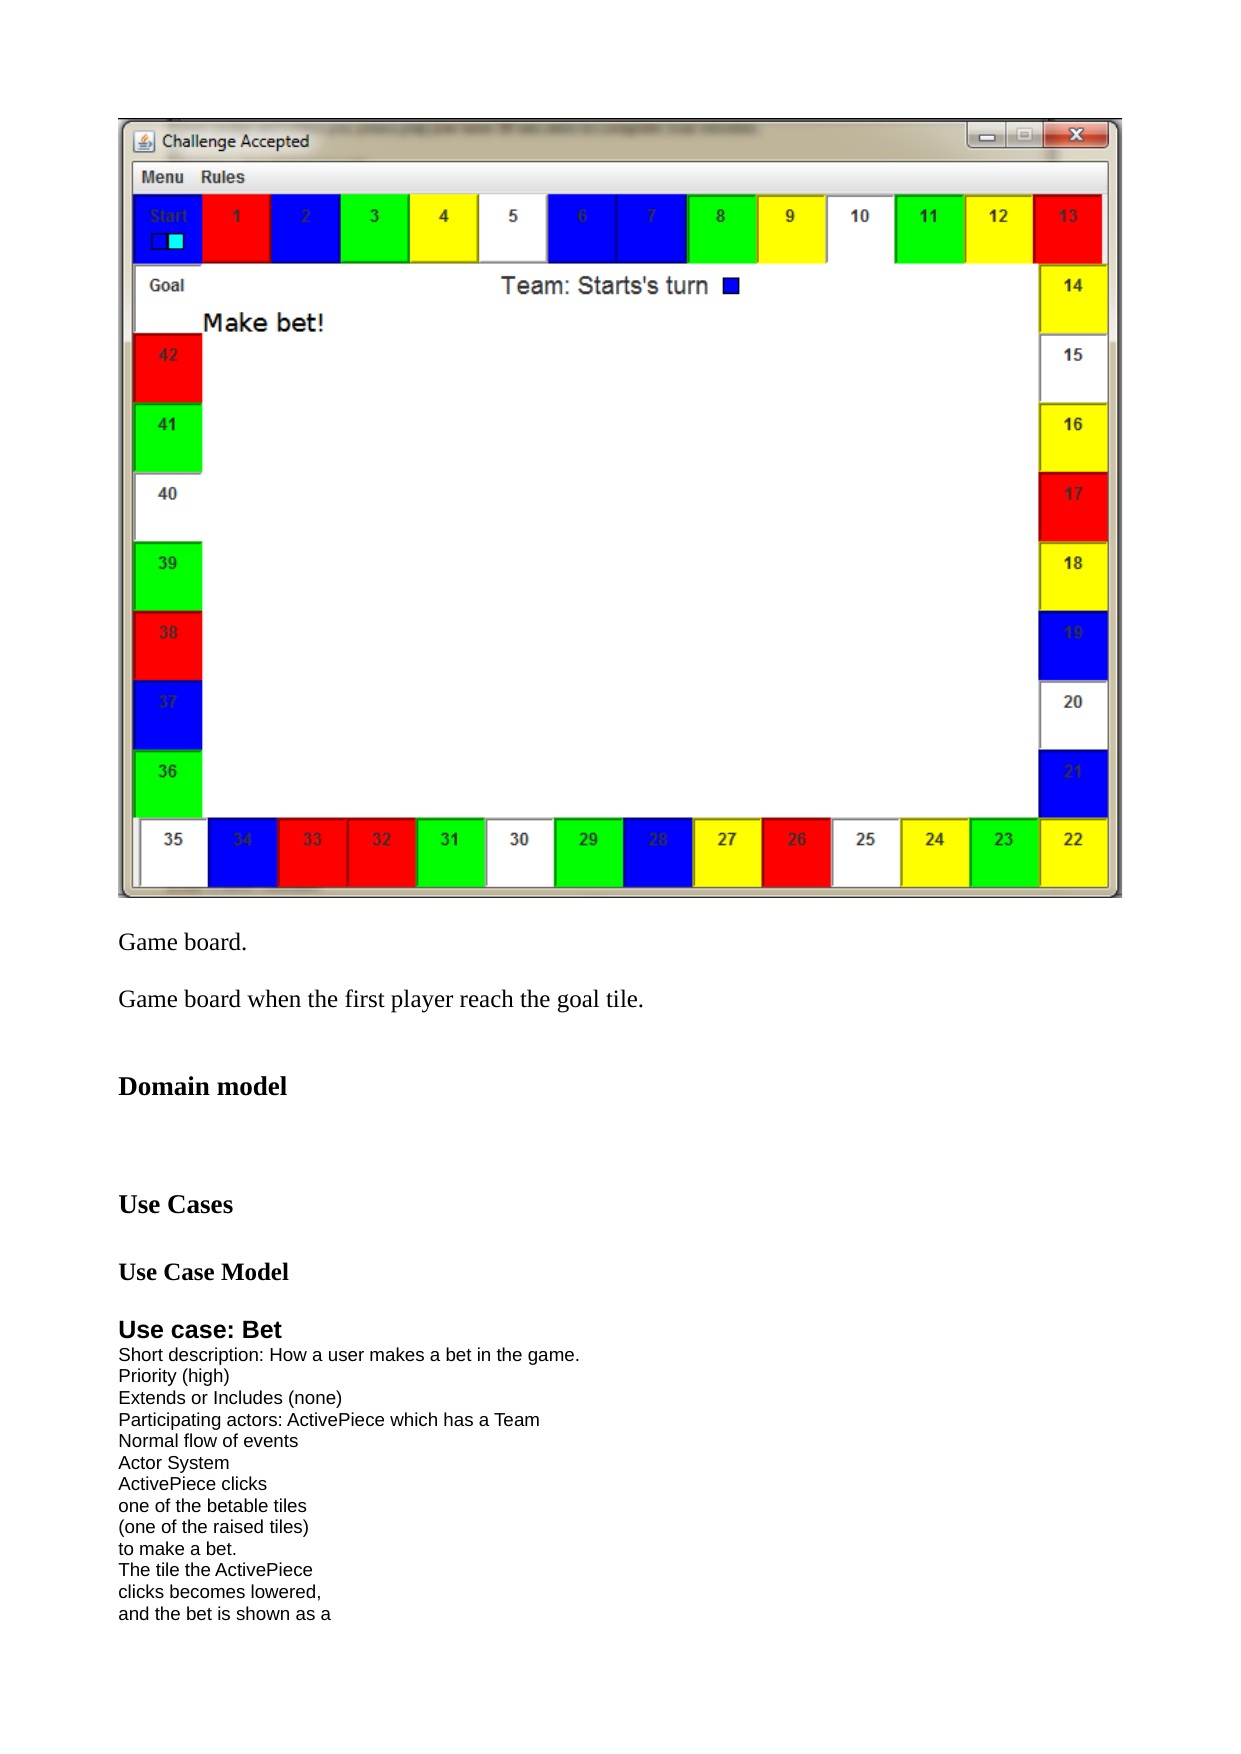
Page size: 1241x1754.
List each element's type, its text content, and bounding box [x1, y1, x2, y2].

text Use Cases [118, 1188, 1122, 1219]
text Use case: Bet [118, 1315, 1122, 1344]
text one of the betable tiles [118, 1494, 1122, 1516]
text clicks becomes lowered, [118, 1581, 1122, 1602]
text Short description: How a user makes a bet in the game. [118, 1344, 1122, 1365]
text Priority (high) [118, 1365, 1122, 1387]
text Game board. [118, 927, 1122, 956]
text Domain model [118, 1071, 1122, 1102]
text and the bet is shown as a [118, 1602, 1122, 1624]
text Extends or Includes (none) [118, 1387, 1122, 1408]
text The tile the ActivePiece [118, 1559, 1122, 1581]
text Actor System [118, 1451, 1122, 1473]
text Game board when the first player reach the goal tile. [118, 984, 1122, 1013]
text Normal flow of events [118, 1430, 1122, 1451]
text Use Case Model [118, 1257, 1122, 1286]
text ActivePiece clicks [118, 1473, 1122, 1494]
text to make a bet. [118, 1538, 1122, 1559]
text Participating actors: ActivePiece which has a Team [118, 1408, 1122, 1430]
text (one of the raised tiles) [118, 1516, 1122, 1538]
